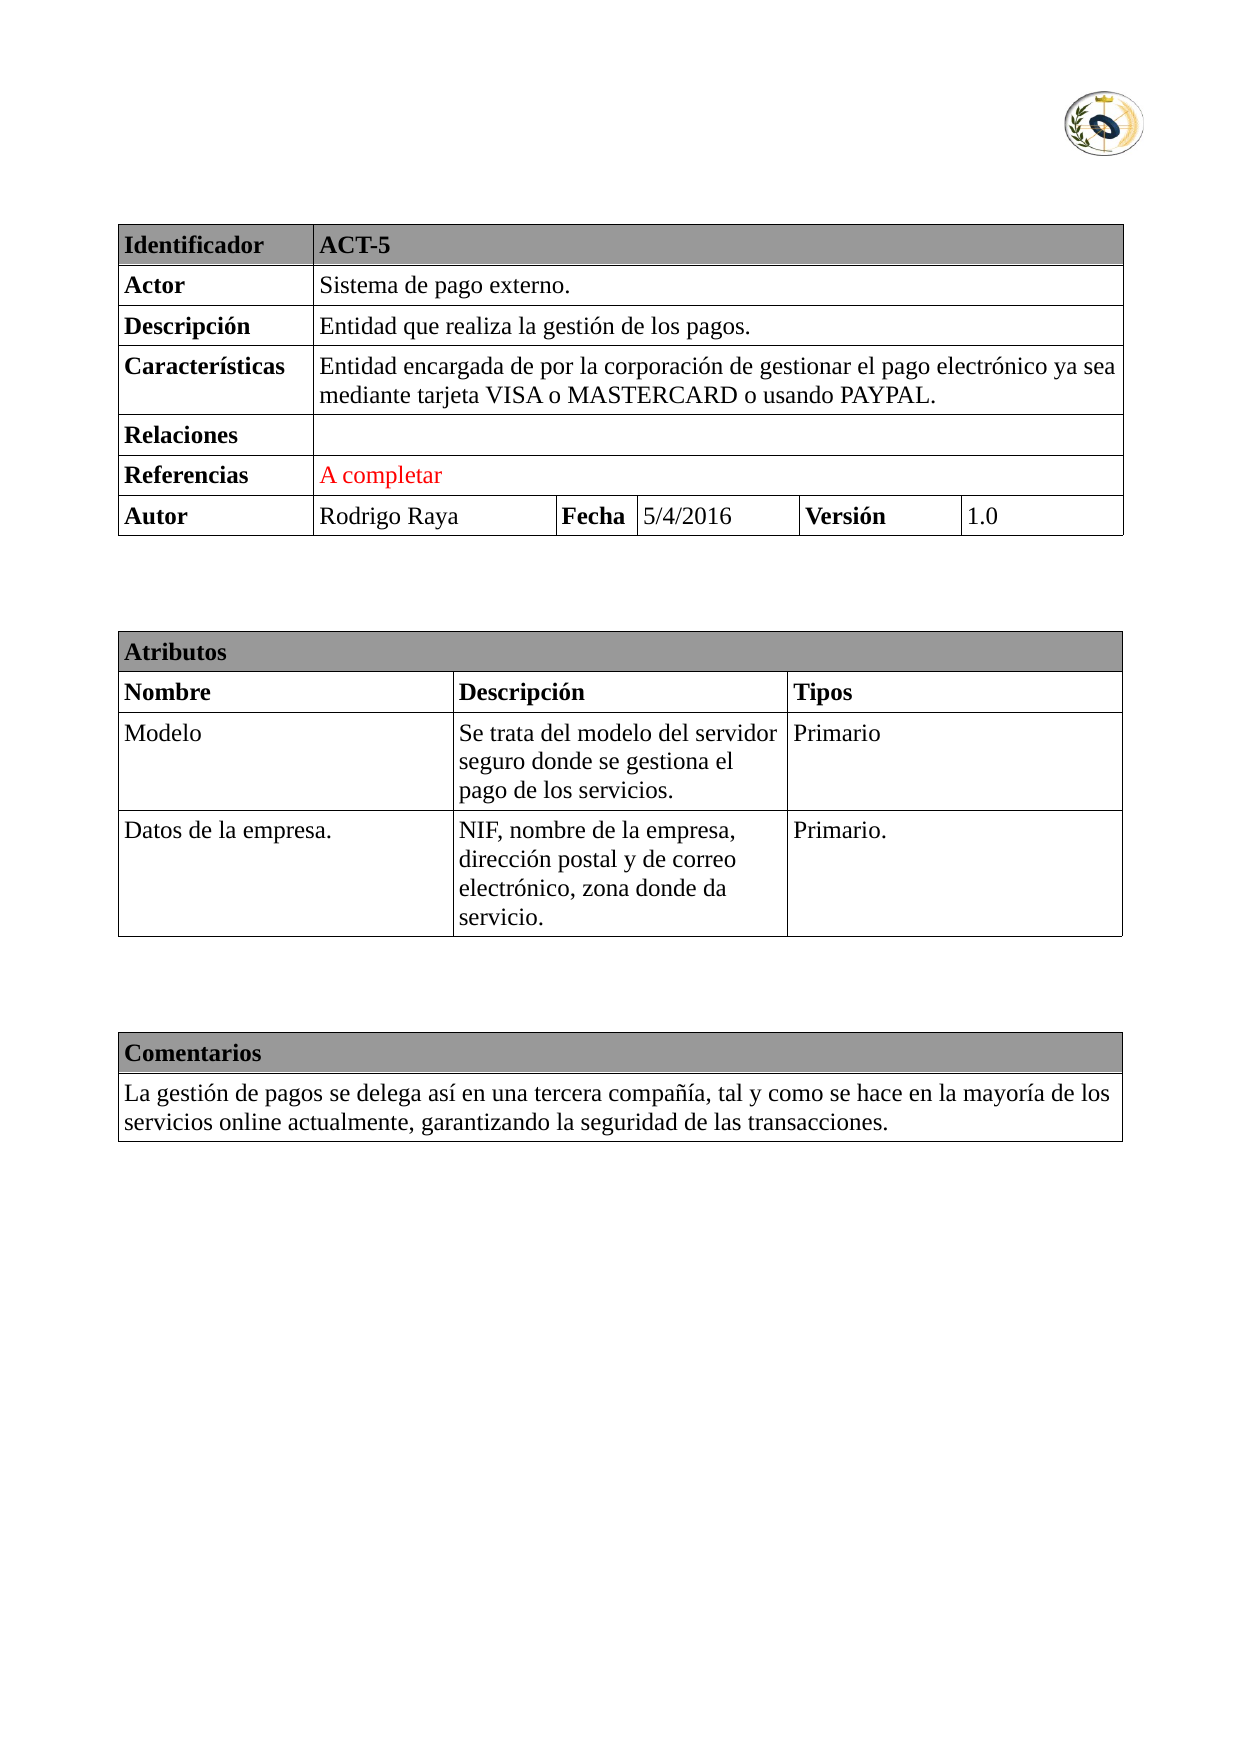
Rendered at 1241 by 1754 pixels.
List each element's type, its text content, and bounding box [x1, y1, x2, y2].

table_cell Entidad encargada de por la corporación de gestionar el pago electrónico ya sea mediante tarjeta VISA o MASTERCARD o usando PAYPAL. [314, 346, 1123, 414]
table_cell A completar [314, 456, 1123, 495]
table_header ACT-5 [314, 225, 1123, 264]
table_cell Modelo [119, 713, 453, 809]
picture [1064, 91, 1144, 156]
table_cell Primario [788, 713, 1122, 809]
table_header Atributos [119, 632, 1122, 671]
table_cell Se trata del modelo del servidor seguro donde se gestiona el pago de los servicios. [454, 713, 787, 809]
table_cell Actor [119, 266, 313, 305]
table_cell NIF, nombre de la empresa, dirección postal y de correo electrónico, zona donde da servicio. [454, 811, 787, 936]
table_cell Descripción [119, 306, 313, 345]
table_cell Características [119, 346, 313, 414]
table_cell Nombre [119, 672, 453, 712]
table_cell Referencias [119, 456, 313, 495]
table_cell Primario. [788, 811, 1122, 936]
table_header Comentarios [119, 1033, 1122, 1072]
table_cell Sistema de pago externo. [314, 266, 1123, 305]
table_cell 5/4/2016 [638, 496, 799, 535]
table_cell [314, 415, 1123, 454]
table_header Identificador [119, 225, 313, 264]
table_cell Rodrigo Raya [314, 496, 556, 535]
table_cell La gestión de pagos se delega así en una tercera compañía, tal y como se hace en la mayoría de los servicios online actualmente, garantizando la seguridad de las transacciones. [119, 1074, 1122, 1141]
table_cell Relaciones [119, 415, 313, 454]
table_cell 1.0 [962, 496, 1123, 535]
table_cell Autor [119, 496, 313, 535]
table_cell Entidad que realiza la gestión de los pagos. [314, 306, 1123, 345]
table_cell Descripción [454, 672, 787, 712]
table_cell Datos de la empresa. [119, 811, 453, 936]
table_cell Fecha [557, 496, 637, 535]
table_cell Tipos [788, 672, 1122, 712]
table_cell Versión [800, 496, 961, 535]
